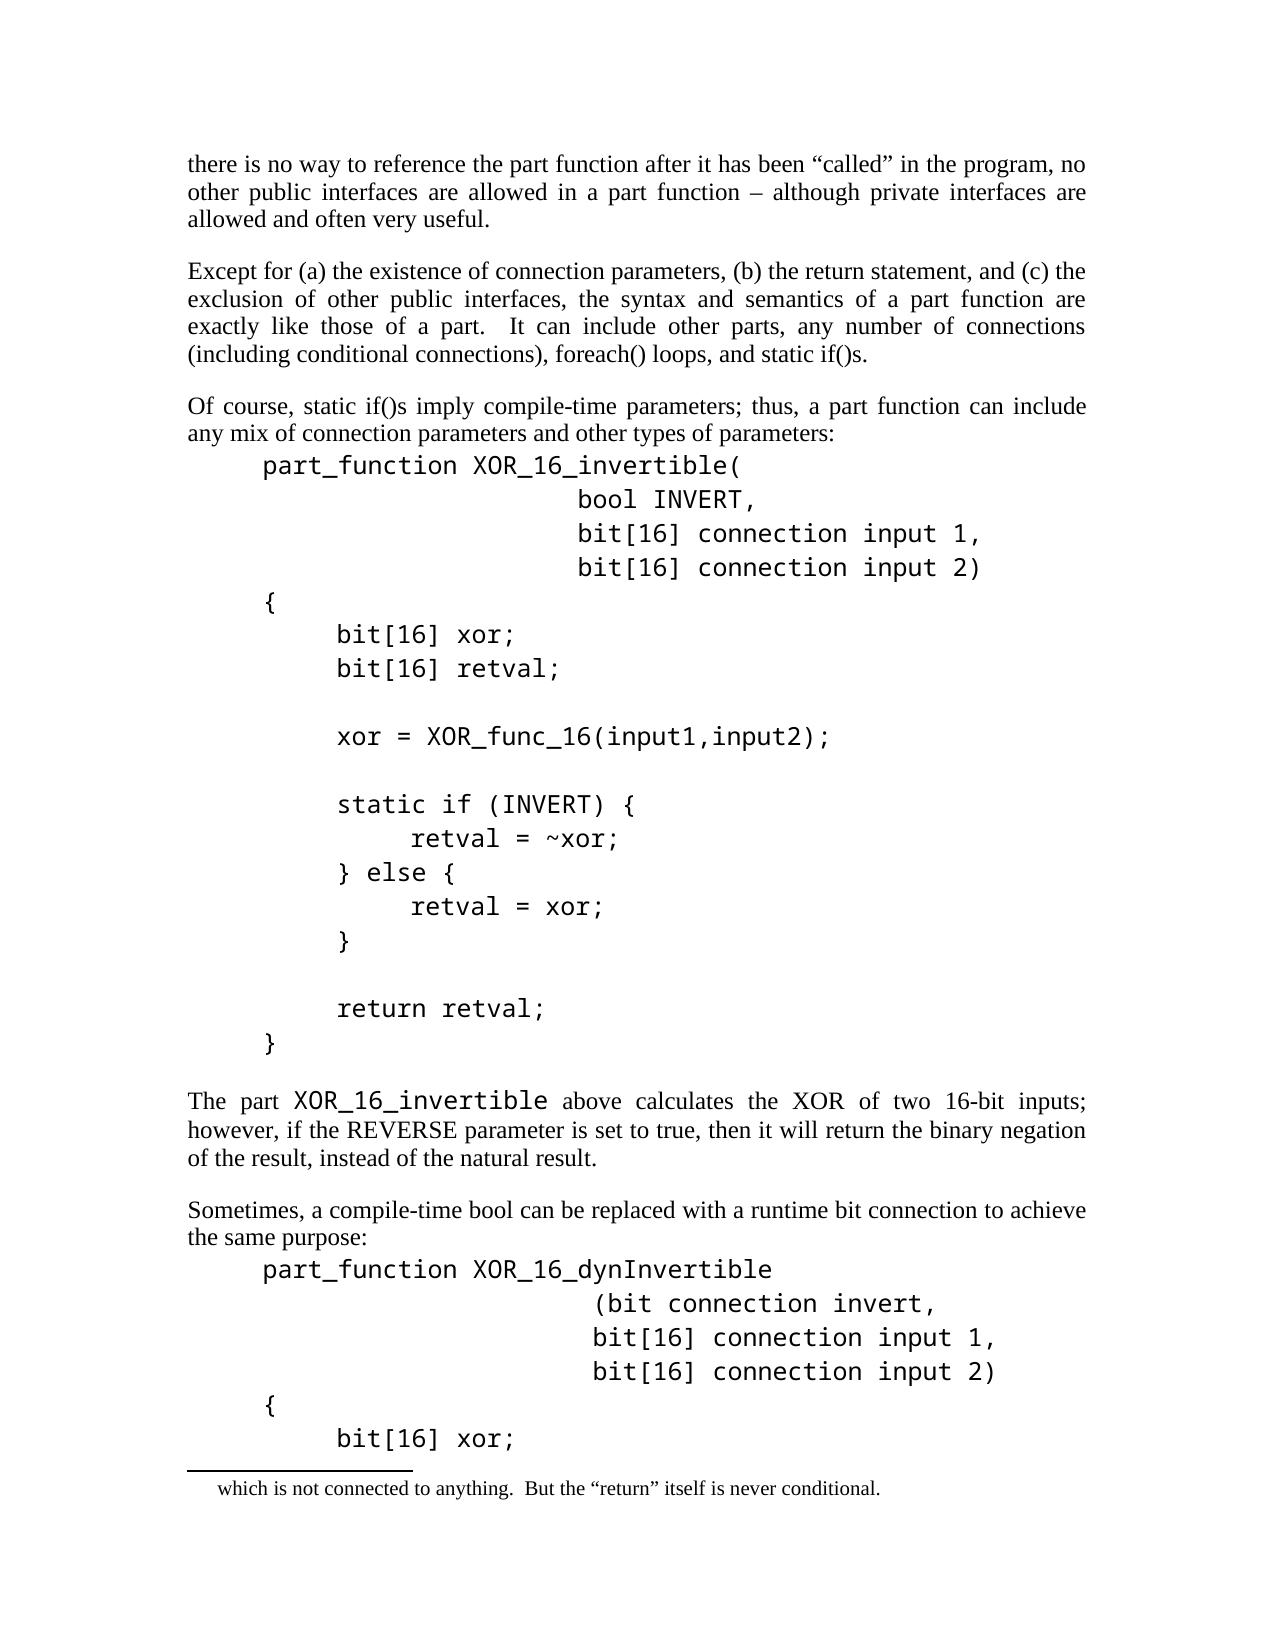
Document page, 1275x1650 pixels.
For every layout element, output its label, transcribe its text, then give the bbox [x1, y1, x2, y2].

text The part XOR_16_invertible above calculates the XOR of two 16-bit inputs; however, if the REVERSE parameter is set to true, then it will return the binary negation of the result, instead of the natural result. [187, 1082, 1087, 1172]
text { [262, 583, 1012, 617]
text bit[16] retval; [262, 651, 1012, 685]
text which is not connected to anything. But the “return” itself is never conditional. [187, 1477, 1087, 1500]
text bit[16] xor; [262, 617, 1012, 651]
text bit[16] connection input 2) [262, 1353, 1012, 1387]
text Sometimes, a compile-time bool can be replaced with a runtime bit connection to achieve the same purpose: [187, 1196, 1087, 1251]
text retval = ~xor; [262, 821, 1012, 855]
text } [262, 923, 1012, 957]
text part_function XOR_16_invertible( [262, 447, 1012, 481]
text retval = xor; [262, 889, 1012, 923]
text } else { [262, 855, 1012, 889]
text bit[16] connection input 2) [262, 549, 1012, 583]
text part_function XOR_16_dynInvertible [262, 1251, 1012, 1285]
text Except for (a) the existence of connection parameters, (b) the return statement, and (c) the exclusion of other public interfaces, the syntax and semantics of a part function are exactly like those of a part. It can include other parts, any number of connections (including conditional connections), foreach() loops, and static if()s. [187, 257, 1087, 368]
text } [262, 1024, 1012, 1058]
text bit[16] xor; [262, 1421, 1012, 1455]
text { [262, 1387, 1012, 1421]
text In order to prevent confusion (so that users do not believe that “execution” of a part function ends early), part functions are only allowed to have a single return statement, and it always must be the very last statement in the part function. (This also helps to automatically enforce that the part function returns the same type of interfaces on every clock cycle.) The return statement is always required, and cannot be conditional. Since there is no way to reference the part function after it has been “called” in the program, no other public interfaces are allowed in a part function – although private interfaces are allowed and often very useful. [187, 150, 1087, 233]
text return retval; [262, 991, 1012, 1024]
text bit[16] connection input 1, [262, 515, 1012, 549]
text bool INVERT, [262, 481, 1012, 515]
text Of course, static if()s imply compile-time parameters; thus, a part function can include any mix of connection parameters and other types of parameters: [187, 392, 1087, 447]
text (bit connection invert, [262, 1285, 1012, 1319]
text static if (INVERT) { [262, 787, 1012, 821]
text bit[16] connection input 1, [262, 1319, 1012, 1353]
text xor = XOR_func_16(input1,input2); [262, 719, 1012, 753]
